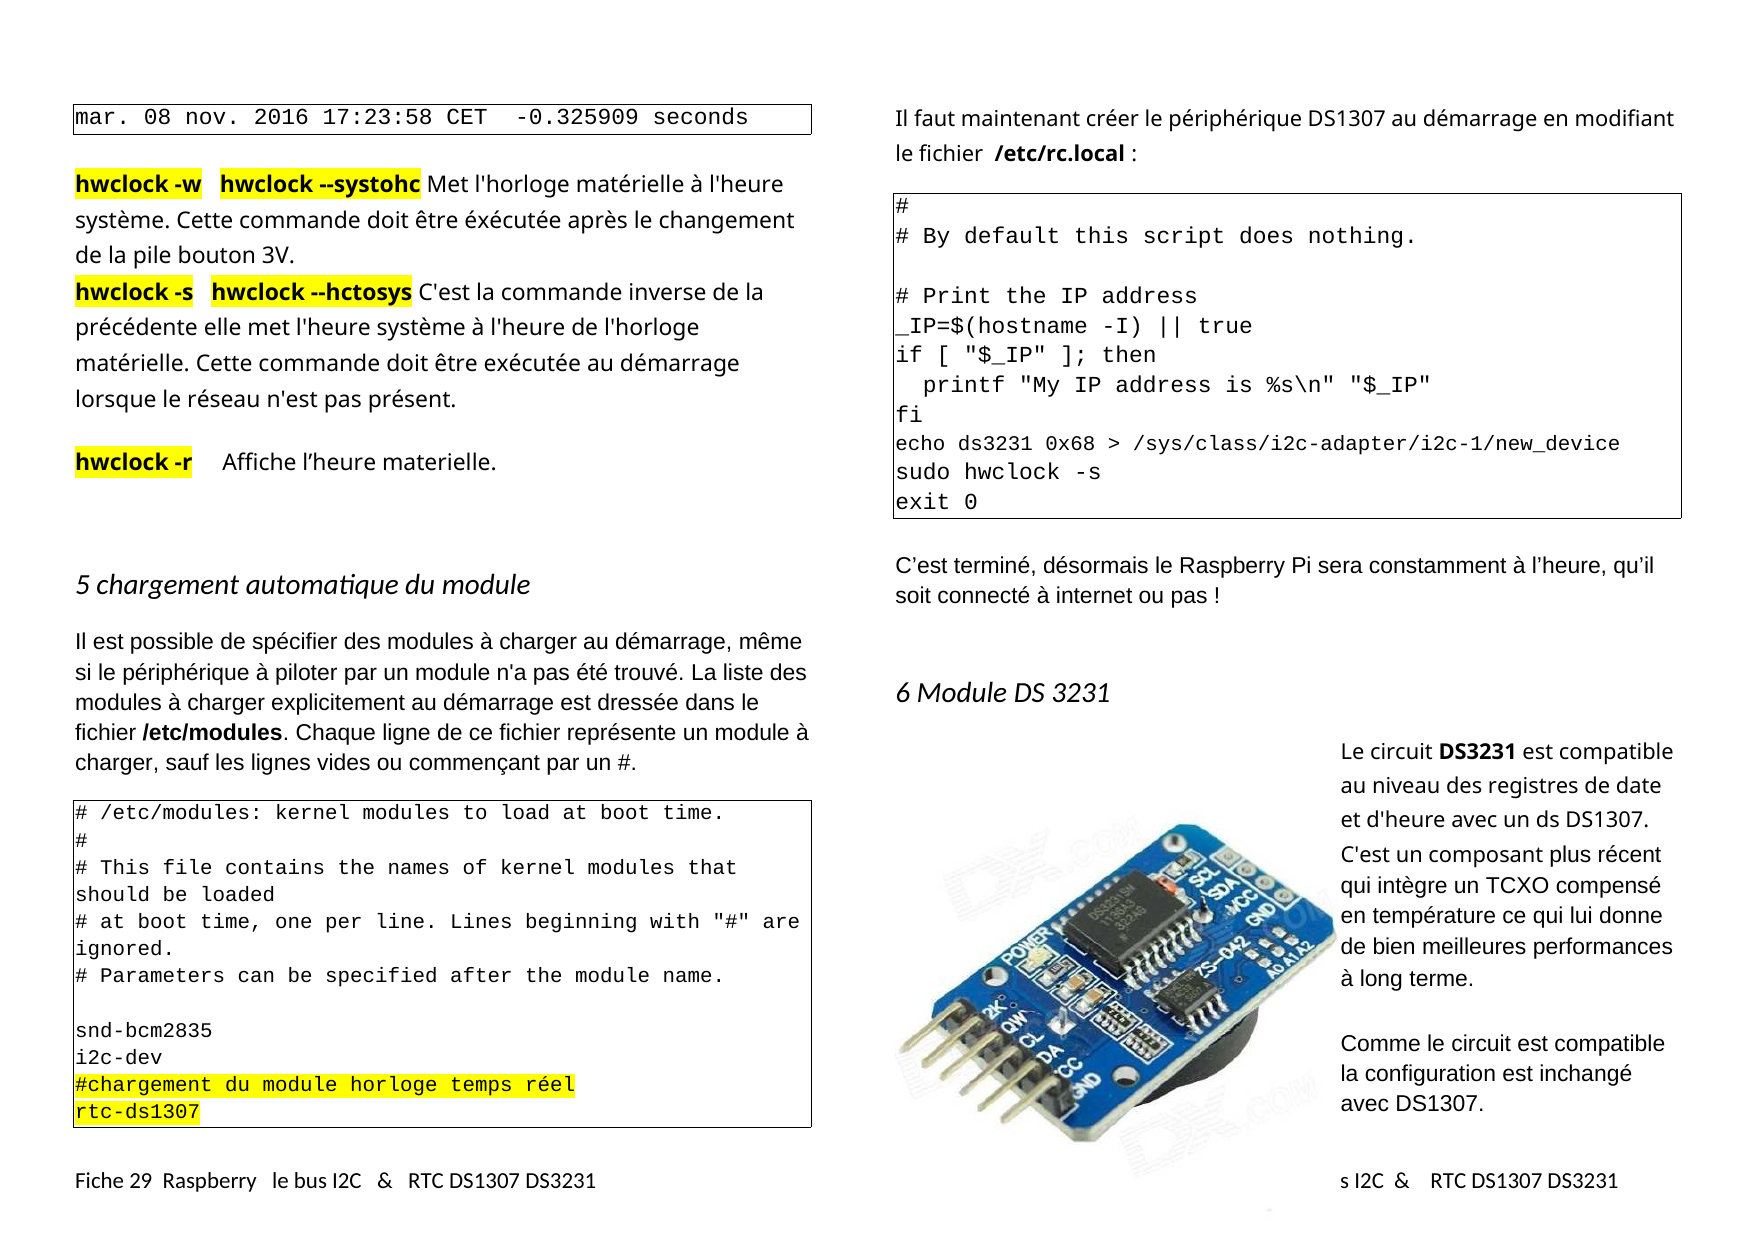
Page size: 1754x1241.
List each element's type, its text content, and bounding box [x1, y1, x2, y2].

text sudo hwclock -s [894, 458, 1681, 486]
picture [895, 761, 1341, 1240]
text _IP=$(hostname -I) || true [894, 312, 1681, 340]
text hwclock -w hwclock --systohc Met l'horloge matérielle à l'heure système. Cette commande doit être éxécutée après le changement de la pile bouton 3V. [75, 168, 809, 271]
text if [ "$_IP" ]; then [894, 342, 1681, 370]
text hwclock -s hwclock --hctosys C'est la commande inverse de la précédente elle met l'heure système à l'heure de l'horloge matérielle. Cette commande doit être exécutée au démarrage lorsque le réseau n'est pas présent. [75, 275, 809, 414]
text i2c-dev [74, 1045, 811, 1071]
text #chargement du module horloge temps réel [74, 1072, 811, 1098]
text # [894, 194, 1681, 221]
text # /etc/modules: kernel modules to load at boot time. [74, 801, 811, 826]
text # at boot time, one per line. Lines beginning with "#" are ignored. [74, 909, 811, 962]
text Le circuit DS3231 est compatible au niveau des registres de date et d'heure avec un ds DS1307. C'est un composant plus récent qui intègre un TCXO compensé en température ce qui lui donne de bien meilleures performances à long terme. [895, 736, 1679, 993]
text C’est terminé, désormais le Raspberry Pi sera constamment à l’heure, qu’il soit connecté à internet ou pas ! [895, 552, 1679, 609]
subtitle 6 Module DS 3231 [895, 674, 1679, 710]
text Comme le circuit est compatible la configuration est inchangé avec DS1307. [1341, 1030, 1679, 1116]
text # Print the IP address [894, 282, 1681, 310]
text printf "My IP address is %s\n" "$_IP" [894, 371, 1681, 399]
text hwclock -r Affiche l’heure materielle. [75, 446, 809, 478]
text rtc-ds1307 [74, 1099, 811, 1127]
text snd-bcm2835 [74, 1018, 811, 1043]
text fi [894, 401, 1681, 429]
text # By default this script does nothing. [894, 222, 1681, 251]
text # This file contains the names of kernel modules that should be loaded [74, 854, 811, 908]
text echo ds3231 0x68 > /sys/class/i2c-adapter/i2c-1/new_device [894, 431, 1681, 457]
text # Parameters can be specified after the module name. [74, 963, 811, 989]
text Il est possible de spécifier des modules à charger au démarrage, même si le périphérique à piloter par un module n'a pas été trouvé. La liste des modules à charger explicitement au démarrage est dressée dans le fichier /etc/modules. Chaque ligne de ce fichier représente un module à charger, sauf les lignes vides ou commençant par un #. [75, 628, 809, 775]
subtitle 5 chargement automatique du module [75, 566, 809, 602]
text mar. 08 nov. 2016 17:23:58 CET -0.325909 seconds [74, 105, 811, 134]
text # [74, 827, 811, 853]
text exit 0 [894, 488, 1681, 518]
text Il faut maintenant créer le périphérique DS1307 au démarrage en modifiant le fichier /etc/rc.local : [895, 103, 1679, 167]
